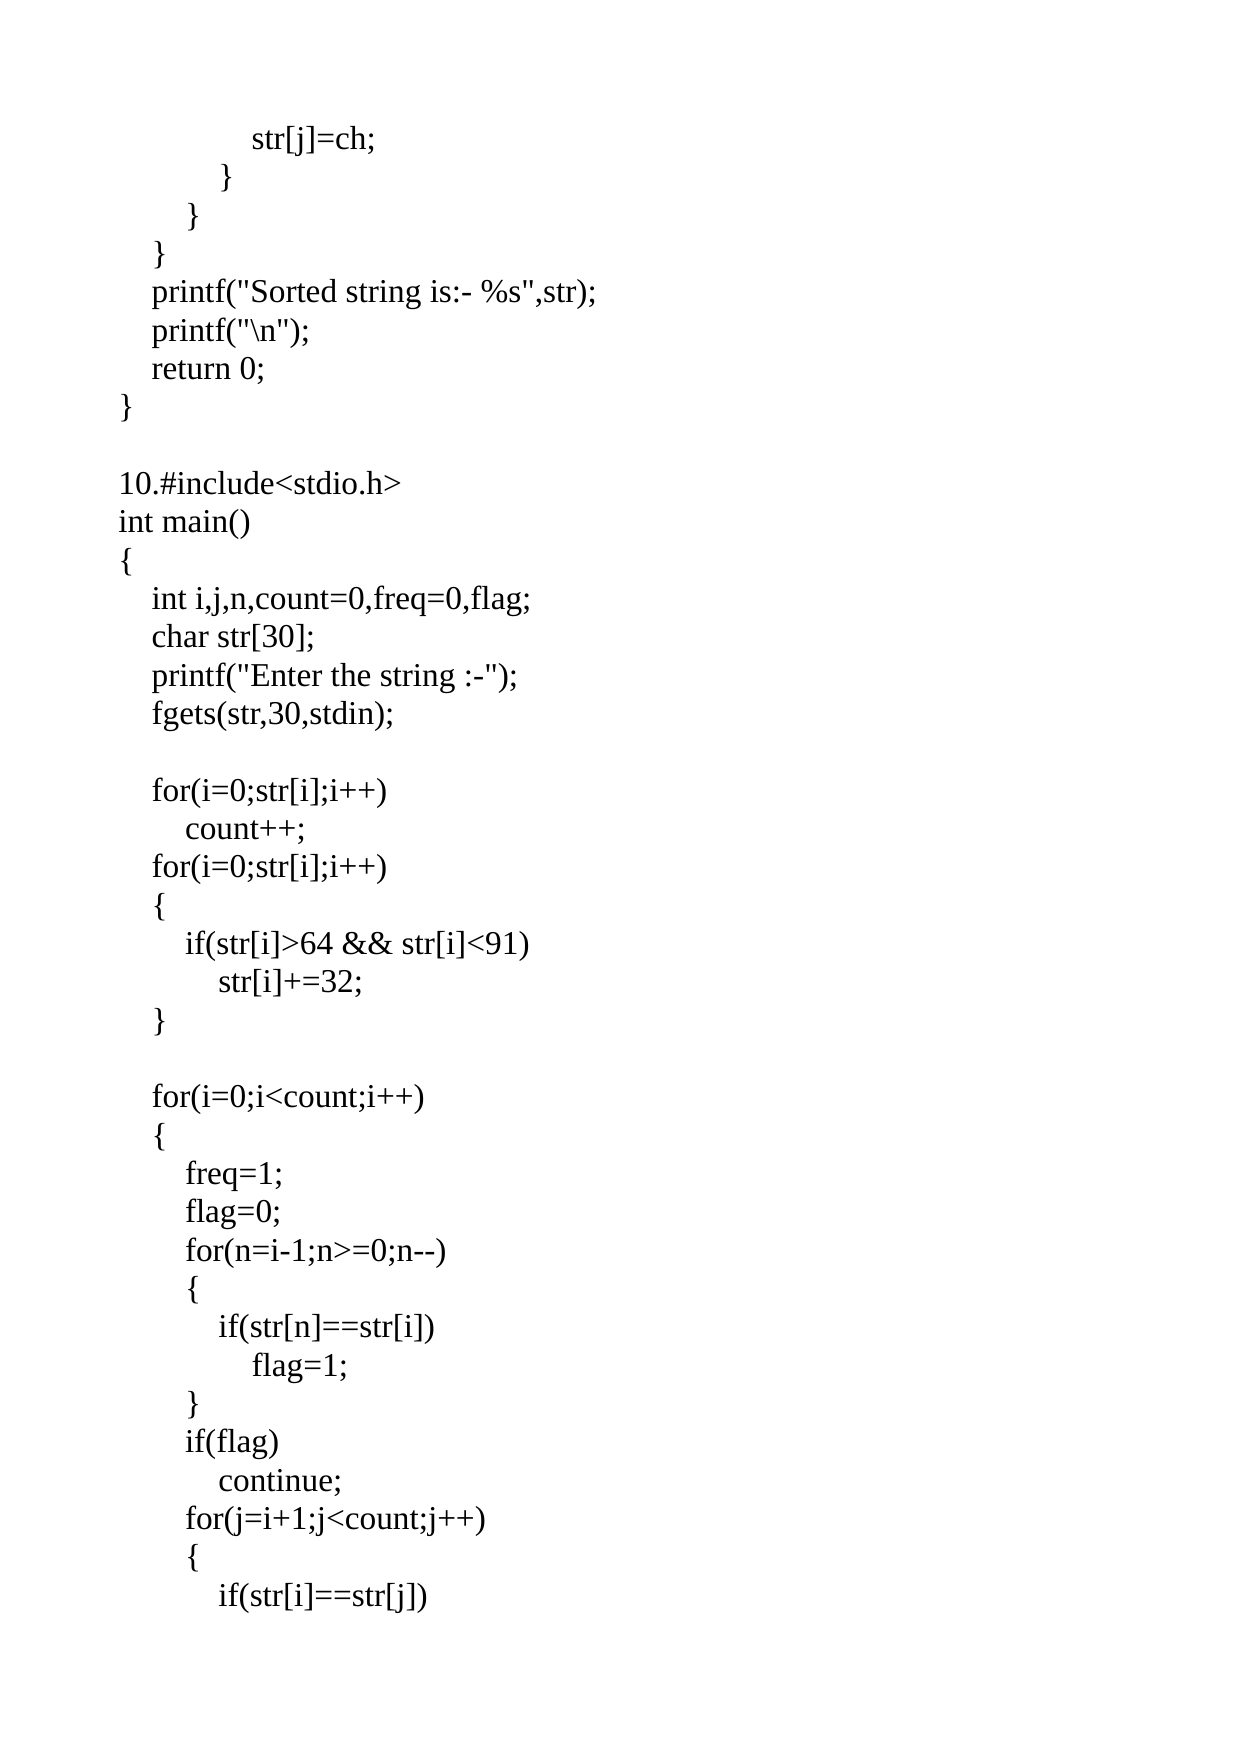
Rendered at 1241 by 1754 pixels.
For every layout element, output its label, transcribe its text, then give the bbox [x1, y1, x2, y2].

text for(i=0;i<count;i++) [118, 1076, 1122, 1115]
text for(i=0;str[i];i++) [118, 846, 1122, 885]
text printf("Enter the string :-"); [118, 655, 1122, 693]
text continue; [118, 1460, 1122, 1498]
text for(j=i+1;j<count;j++) [118, 1498, 1122, 1536]
text int i,j,n,count=0,freq=0,flag; [118, 578, 1122, 616]
text flag=1; [118, 1345, 1122, 1383]
text } [118, 1383, 1122, 1421]
text } [118, 233, 1122, 271]
text return 0; [118, 348, 1122, 386]
text fgets(str,30,stdin); [118, 693, 1122, 731]
text printf("\n"); [118, 310, 1122, 348]
text for(n=i-1;n>=0;n--) [118, 1230, 1122, 1268]
text { [118, 1268, 1122, 1306]
text if(str[i]>64 && str[i]<91) [118, 923, 1122, 961]
text str[i]+=32; [118, 961, 1122, 1000]
text if(flag) [118, 1421, 1122, 1460]
text count++; [118, 808, 1122, 846]
text { [118, 885, 1122, 923]
text if(str[i]==str[j]) [118, 1575, 1122, 1613]
text flag=0; [118, 1191, 1122, 1230]
text str[j]=ch; [118, 118, 1122, 156]
text int main() [118, 501, 1122, 540]
text } [118, 386, 1122, 425]
text { [118, 1536, 1122, 1575]
text char str[30]; [118, 616, 1122, 655]
text { [118, 540, 1122, 578]
text if(str[n]==str[i]) [118, 1306, 1122, 1345]
text printf("Sorted string is:- %s",str); [118, 271, 1122, 310]
text { [118, 1115, 1122, 1153]
text freq=1; [118, 1153, 1122, 1191]
text for(i=0;str[i];i++) [118, 770, 1122, 808]
text } [118, 1000, 1122, 1038]
text 10.#include<stdio.h> [118, 463, 1122, 501]
text } [118, 195, 1122, 233]
text } [118, 156, 1122, 195]
